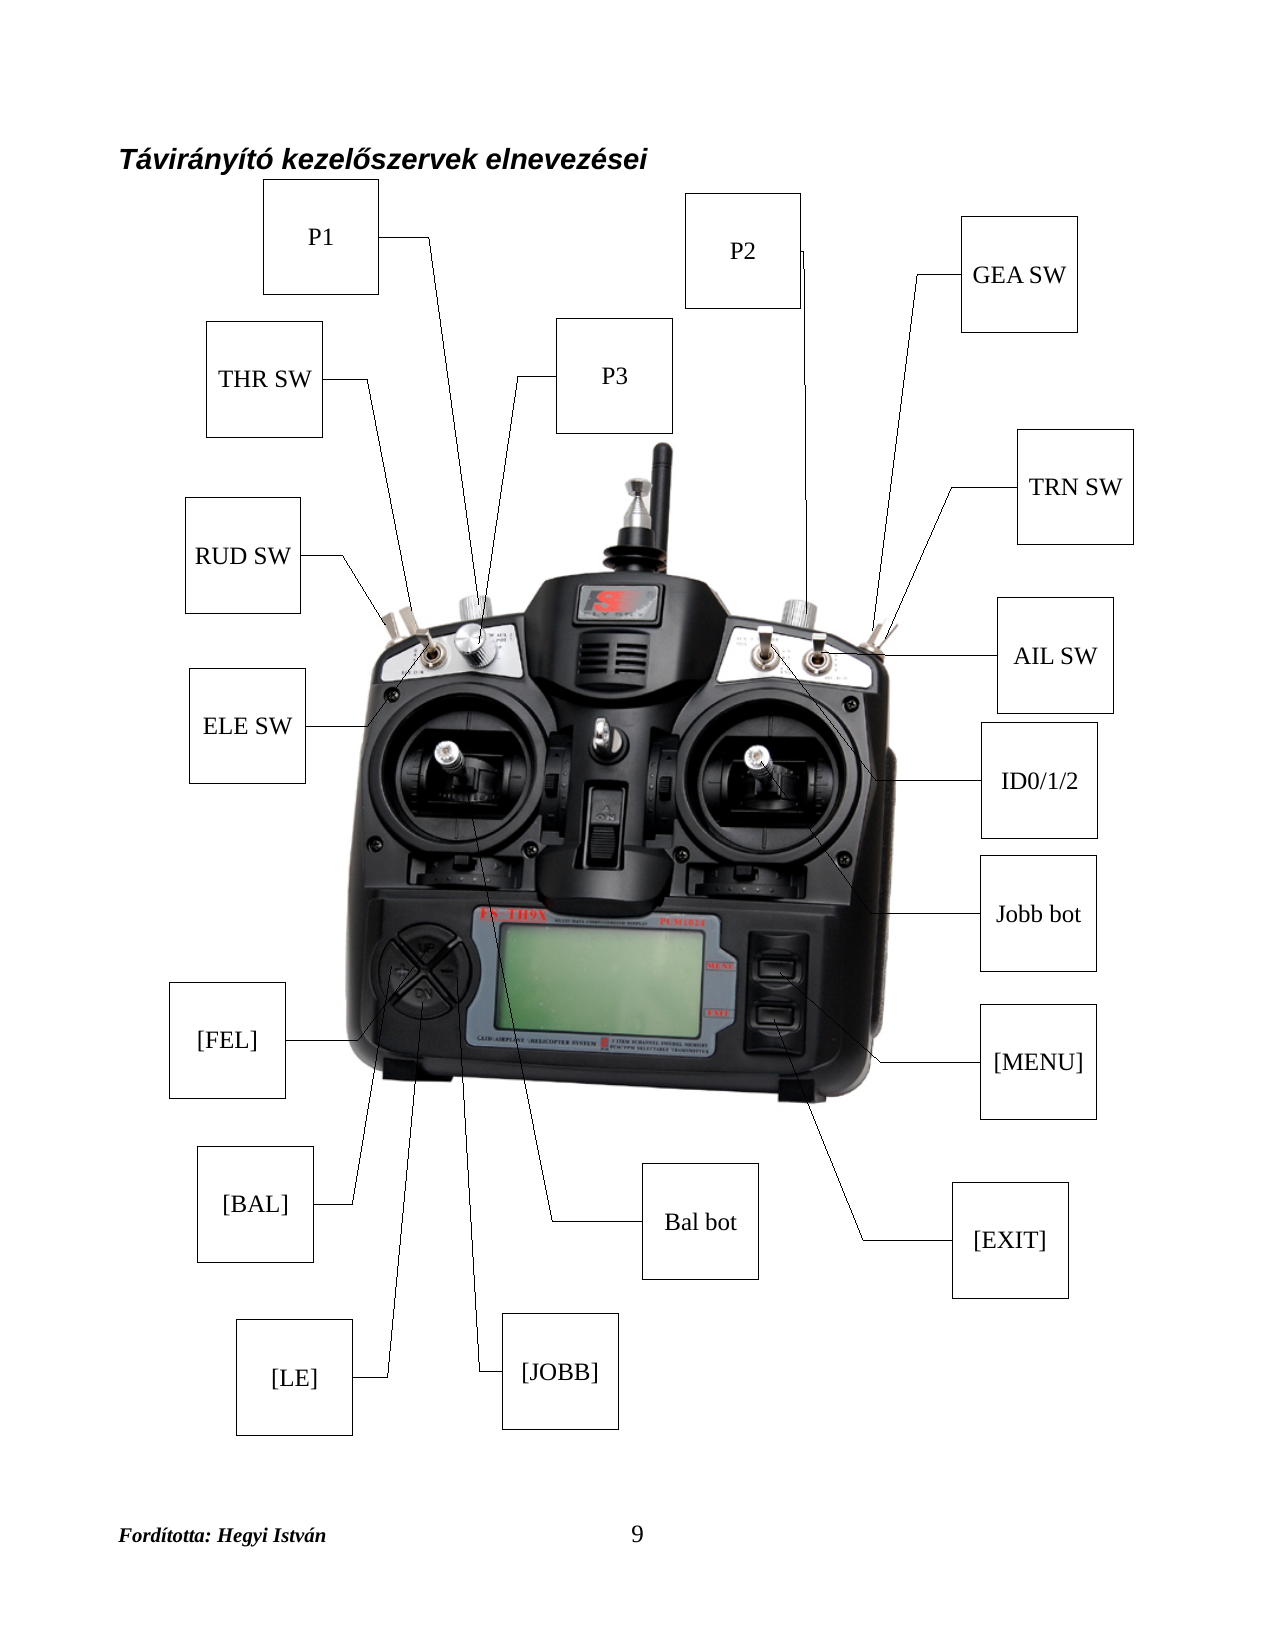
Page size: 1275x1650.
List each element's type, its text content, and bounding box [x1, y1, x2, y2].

picture [272, 498, 300, 613]
picture [272, 419, 981, 1129]
picture [272, 983, 285, 1098]
subtitle Távirányító kezelőszervek elnevezései [118, 143, 1157, 176]
picture [272, 669, 305, 783]
picture [272, 419, 322, 437]
picture [557, 419, 672, 433]
